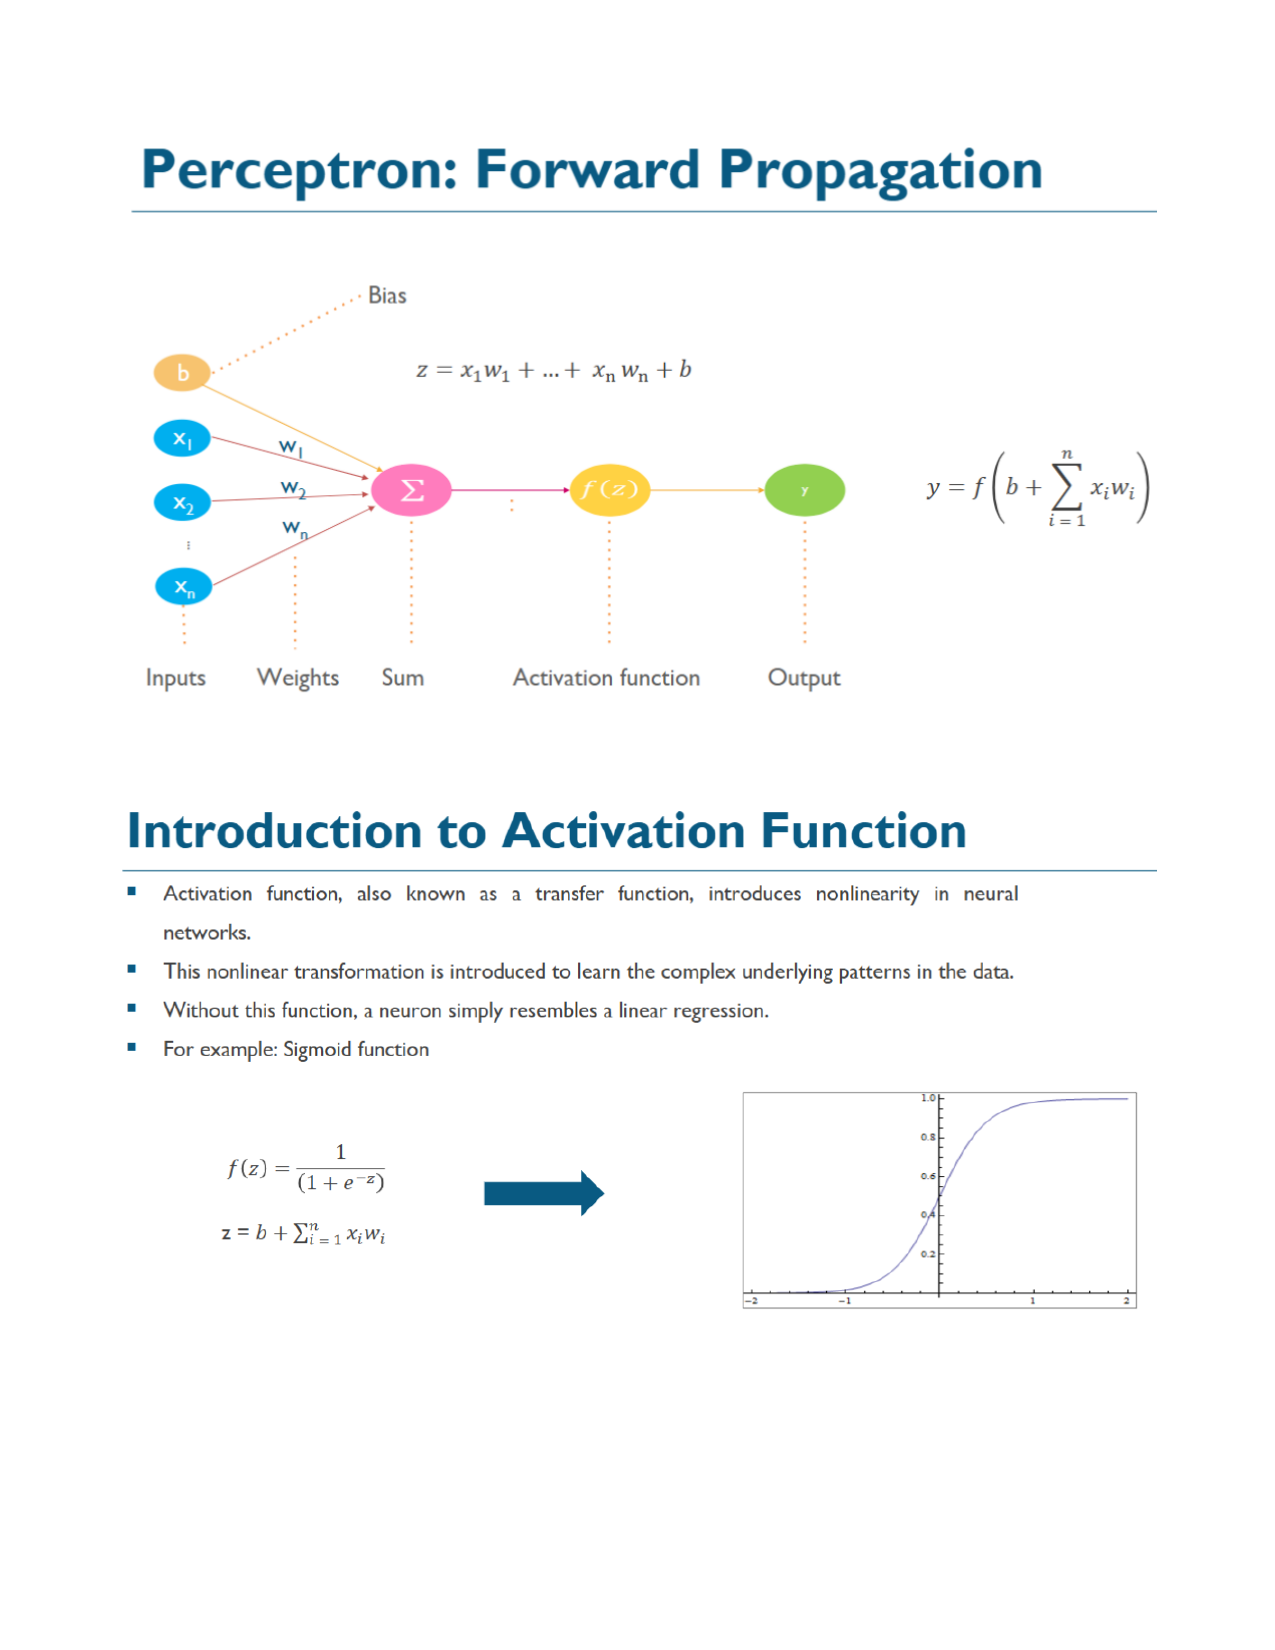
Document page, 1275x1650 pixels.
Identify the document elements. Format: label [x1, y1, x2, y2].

picture [118, 792, 1157, 1338]
picture [118, 118, 1157, 736]
